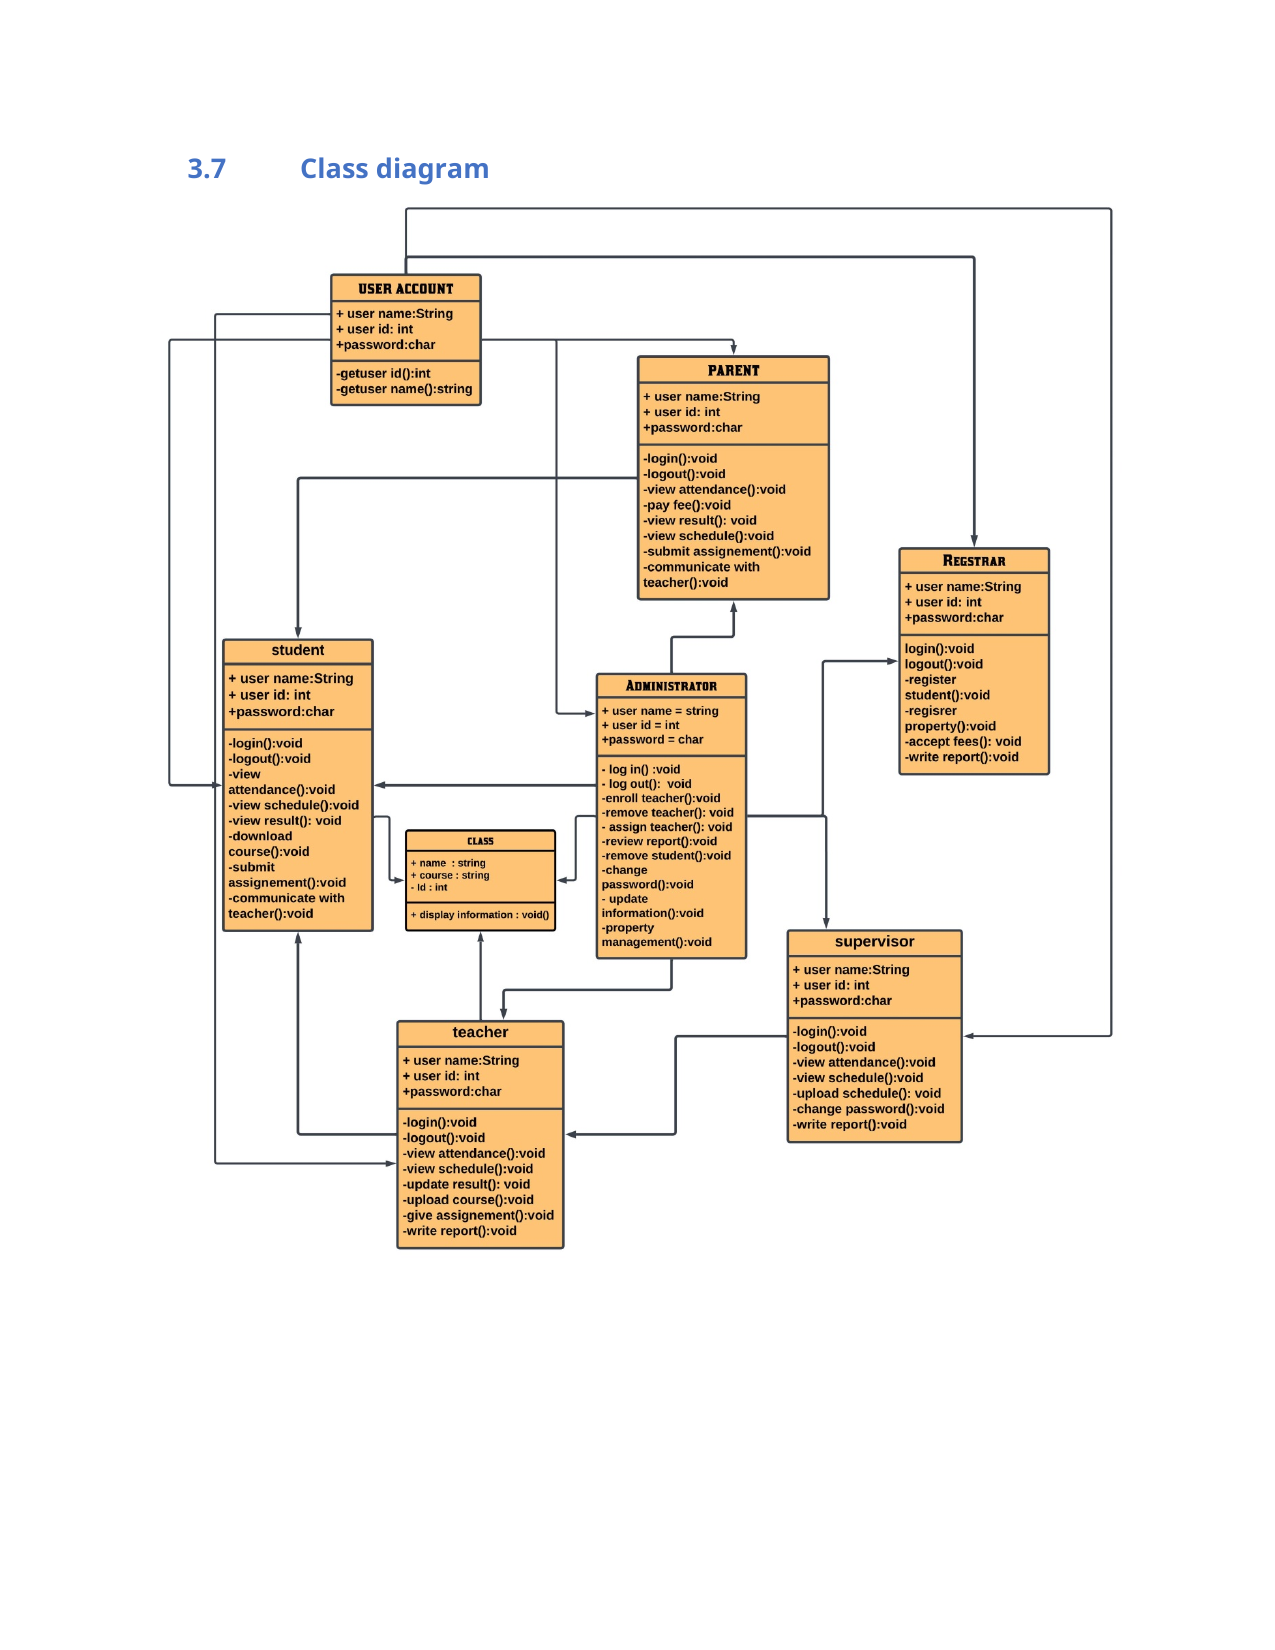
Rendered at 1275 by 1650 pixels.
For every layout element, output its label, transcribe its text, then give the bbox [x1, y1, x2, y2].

subtitle Class diagram [187, 150, 1125, 187]
picture [150, 189, 1125, 1274]
